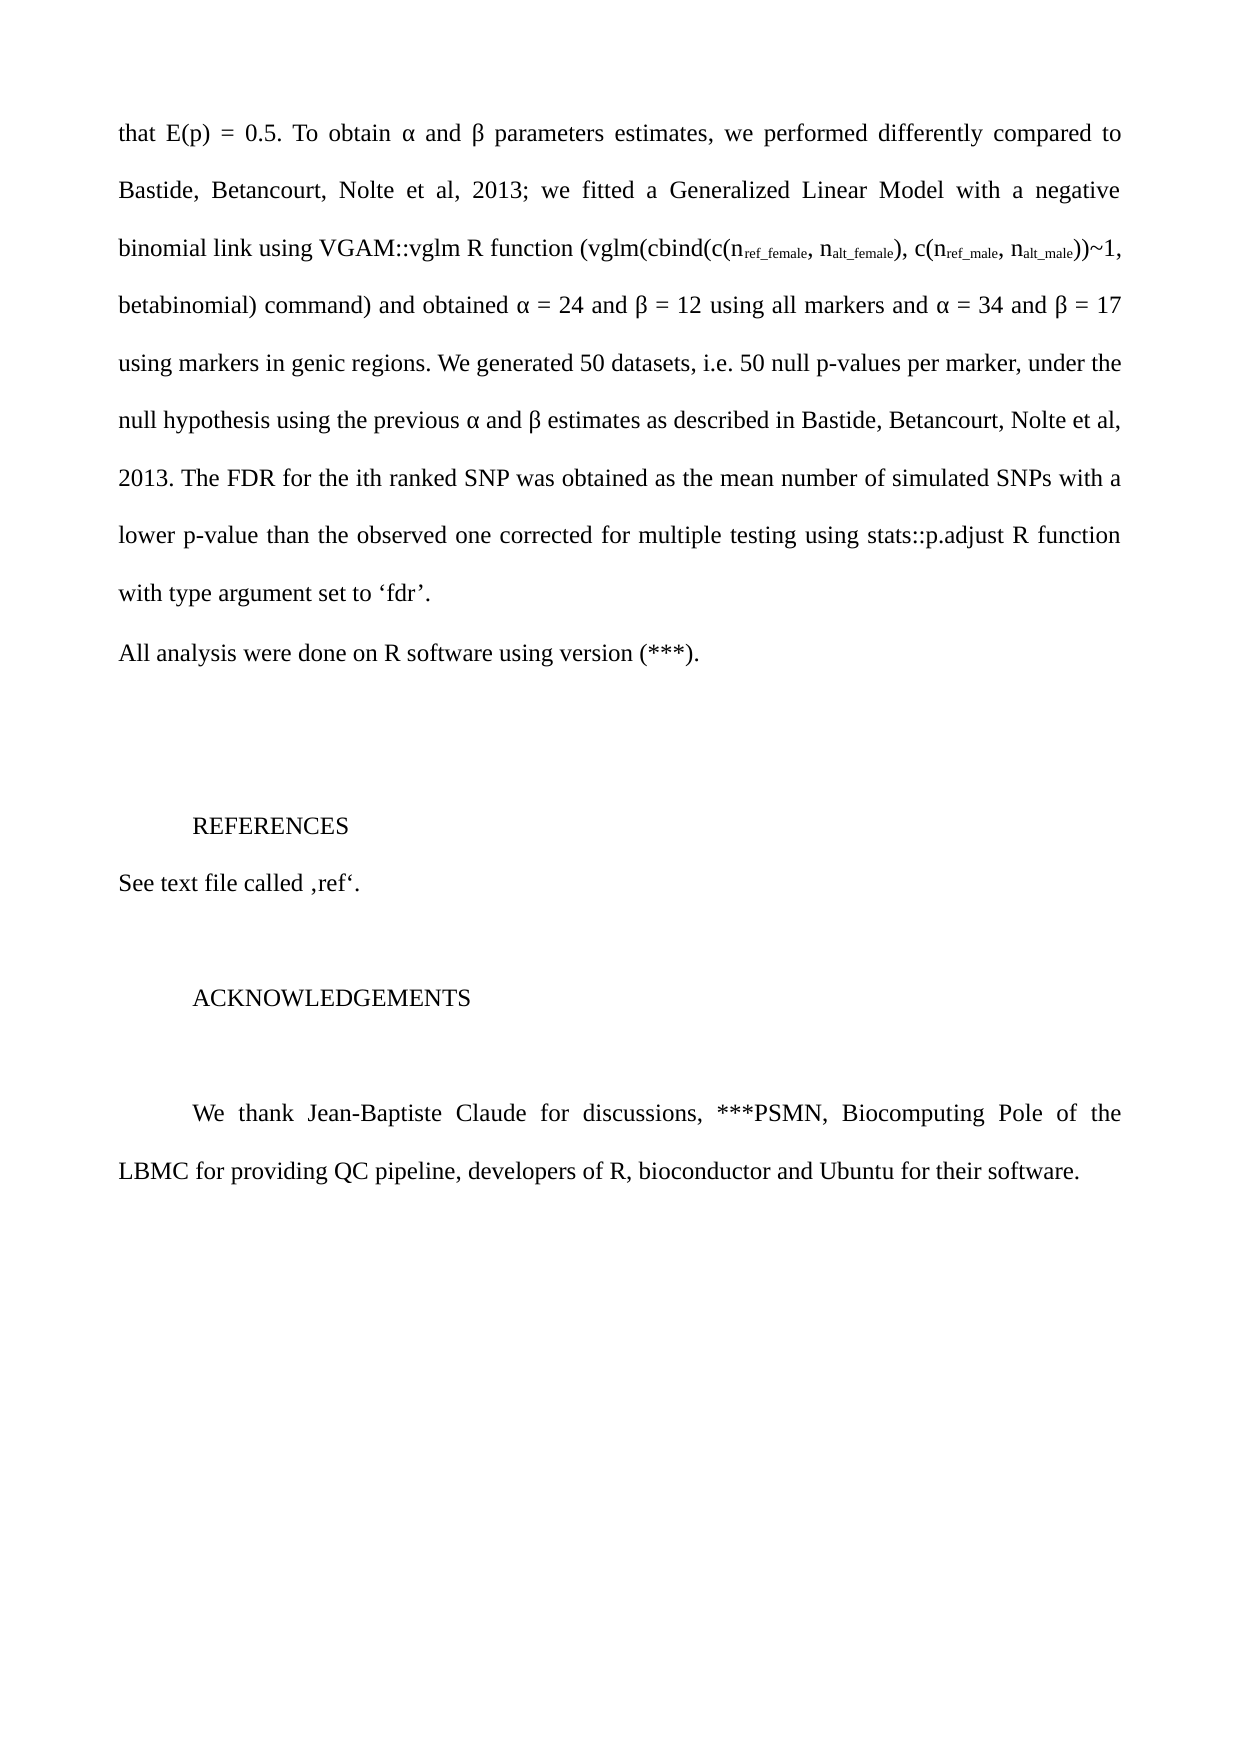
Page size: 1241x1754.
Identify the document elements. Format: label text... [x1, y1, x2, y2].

text that E(p) = 0.5. To obtain α and β parameters estimates, we performed differently compared to Bastide, Betancourt, Nolte et al, 2013; we fitted a Generalized Linear Model with a negative binomial link using VGAM::vglm R function (vglm(cbind(c(nref_female, nalt_female), c(nref_male, nalt_male))~1, betabinomial) command) and obtained α = 24 and β = 12 using all markers and α = 34 and β = 17 using markers in genic regions. We generated 50 datasets, i.e. 50 null p-values per marker, under the null hypothesis using the previous α and β estimates as described in Bastide, Betancourt, Nolte et al, 2013. The FDR for the ith ranked SNP was obtained as the mean number of simulated SNPs with a lower p-value than the observed one corrected for multiple testing using stats::p.adjust R function with type argument set to ‘fdr’. [118, 118, 1122, 607]
text ACKNOWLEDGEMENTS [118, 983, 1122, 1012]
text We thank Jean-Baptiste Claude for discussions, ***PSMN, Biocomputing Pole of the LBMC for providing QC pipeline, developers of R, bioconductor and Ubuntu for their software. [118, 1098, 1122, 1185]
text REFERENCES [118, 811, 1122, 840]
text All analysis were done on R software using version (***). [118, 638, 1122, 667]
text See text file called ‚ref‘. [118, 868, 1122, 897]
